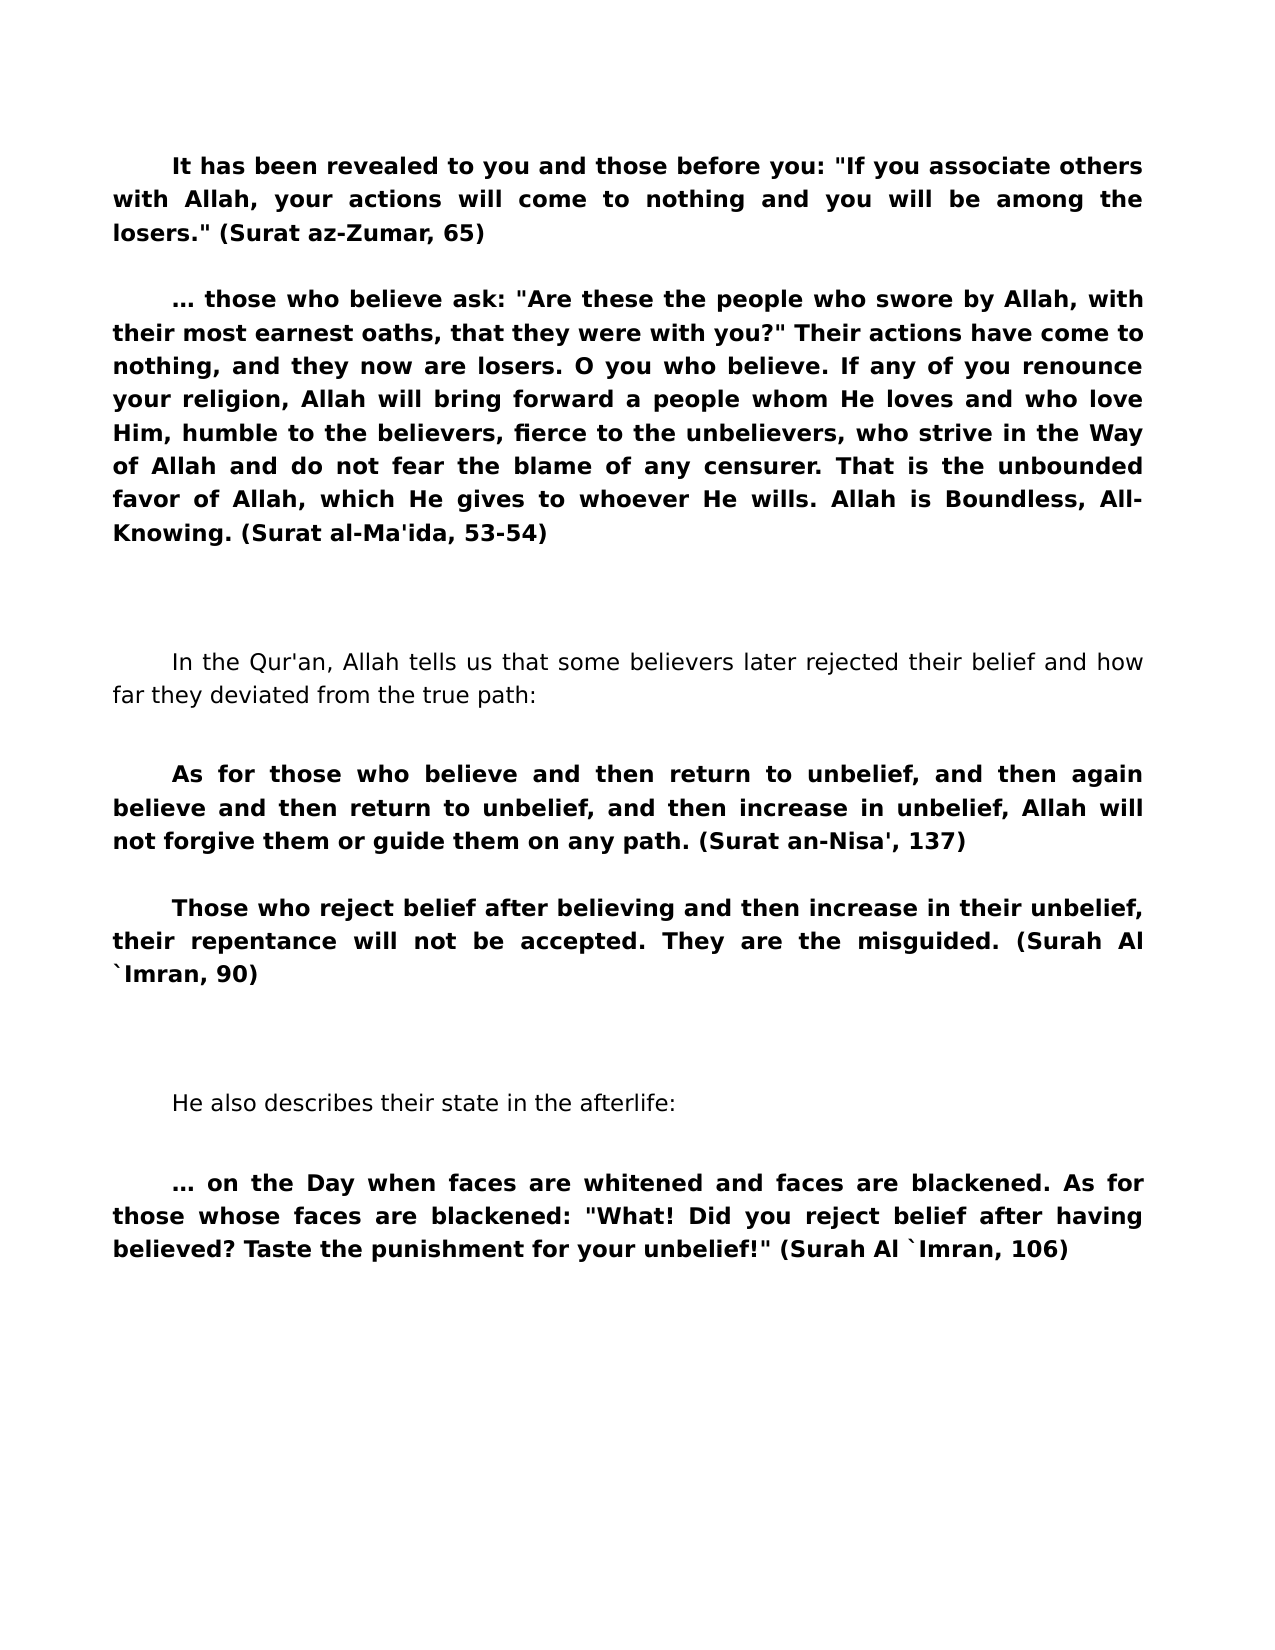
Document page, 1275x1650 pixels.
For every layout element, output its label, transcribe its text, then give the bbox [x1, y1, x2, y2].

text He also describes their state in the afterlife: [112, 1085, 1145, 1118]
text … those who believe ask: "Are these the people who swore by Allah, with their most earnest oaths, that they were with you?" Their actions have come to nothing, and they now are losers. O you who believe. If any of you renounce your religion, Allah will bring forward a people whom He loves and who love Him, humble to the believers, fierce to the unbelievers, who strive in the Way of Allah and do not fear the blame of any censurer. That is the unbounded favor of Allah, which He gives to whoever He wills. Allah is Boundless, All-Knowing. (Surat al-Ma'ida, 53-54) [112, 281, 1145, 548]
text In the Qur'an, Allah tells us that some believers later rejected their belief and how far they deviated from the true path: [112, 643, 1145, 710]
text As for those who believe and then return to unbelief, and then again believe and then return to unbelief, and then increase in unbelief, Allah will not forgive them or guide them on any path. (Surat an-Nisa', 137) [112, 756, 1145, 856]
text It has been revealed to you and those before you: "If you associate others with Allah, your actions will come to nothing and you will be among the losers." (Surat az-Zumar, 65) [112, 148, 1145, 248]
text Those who reject belief after believing and then increase in their unbelief, their repentance will not be accepted. They are the misguided. (Surah Al `Imran, 90) [112, 889, 1145, 989]
text … on the Day when faces are whitened and faces are blackened. As for those whose faces are blackened: "What! Did you reject belief after having believed? Taste the punishment for your unbelief!" (Surah Al `Imran, 106) [112, 1164, 1145, 1264]
